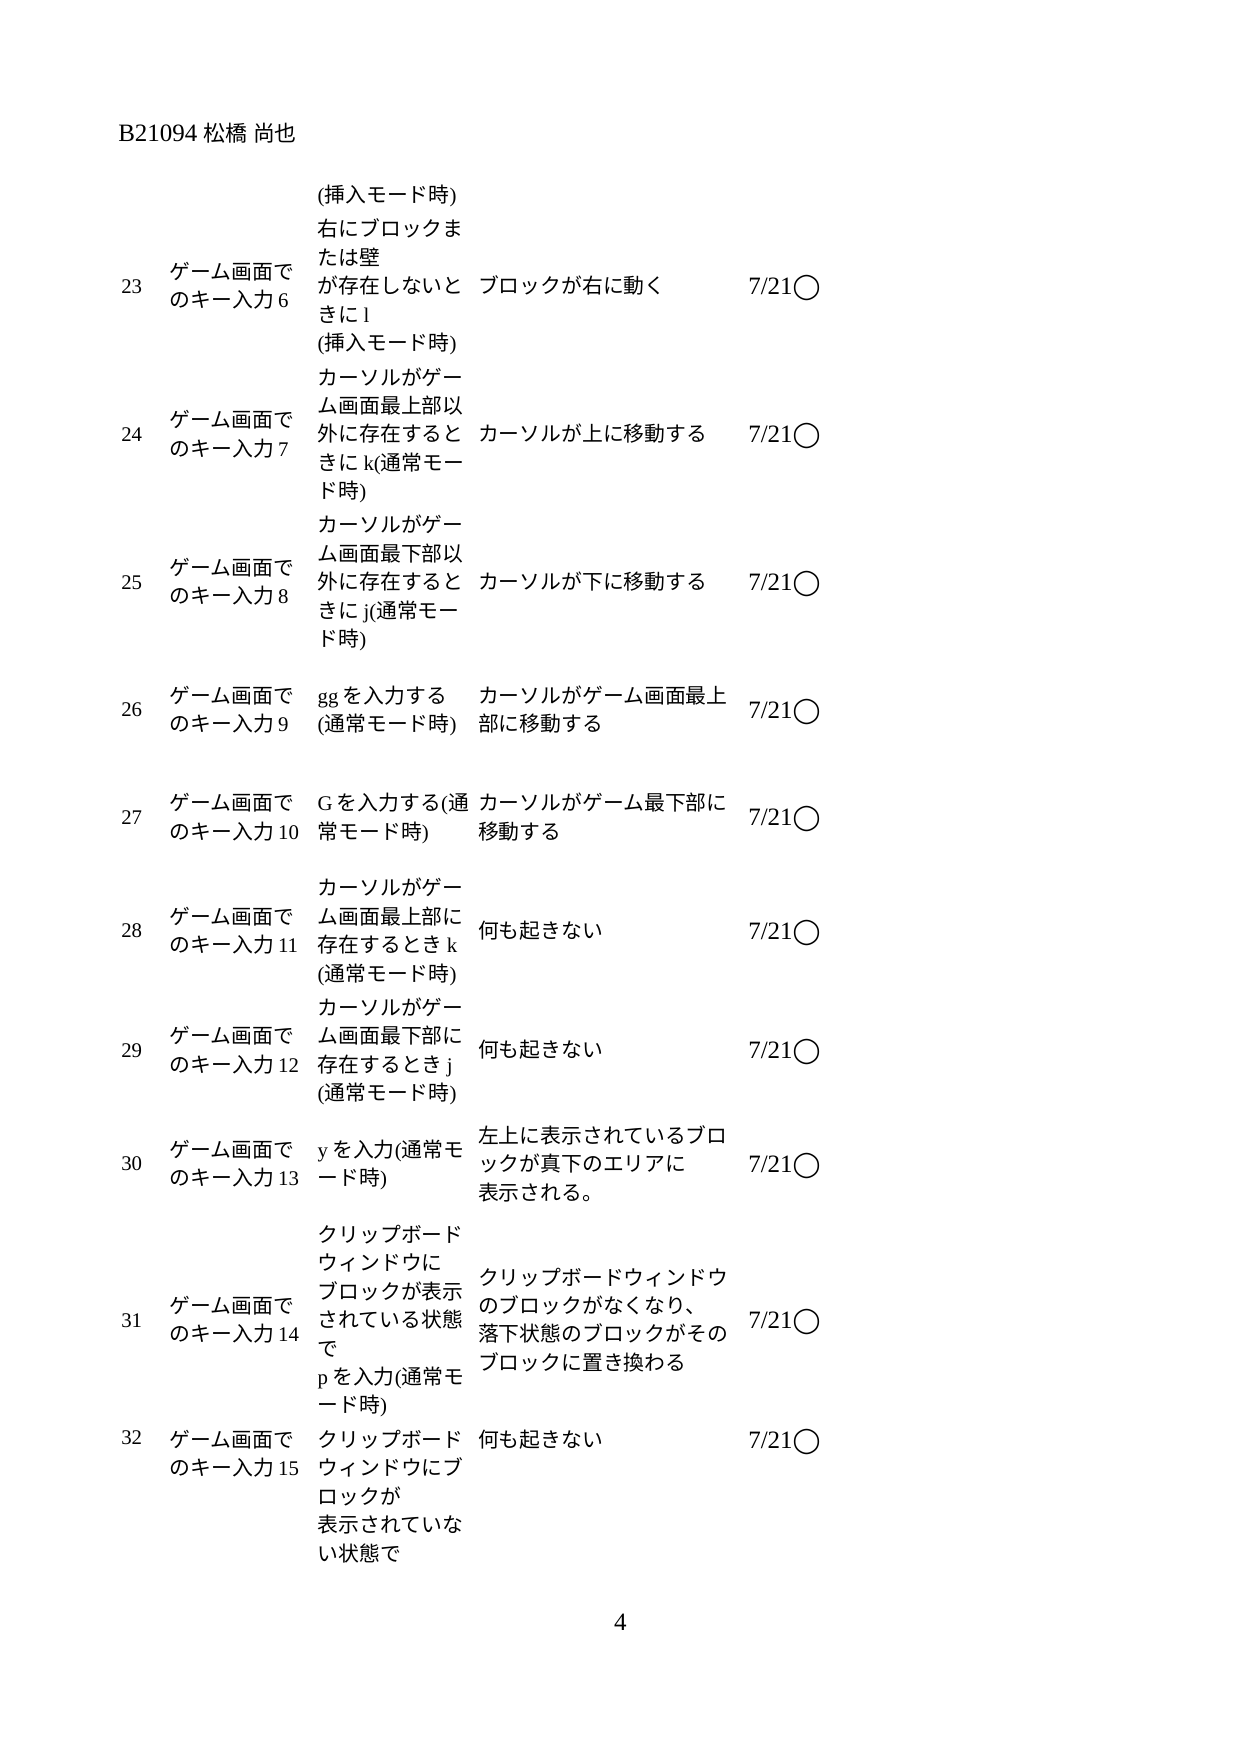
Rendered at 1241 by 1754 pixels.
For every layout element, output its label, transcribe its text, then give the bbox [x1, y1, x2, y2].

table_cell [868, 990, 963, 1110]
table_cell [963, 1110, 1047, 1217]
table_cell [868, 1422, 963, 1570]
table_cell [868, 763, 963, 871]
table_cell [167, 178, 314, 212]
table_cell ブロックが右に動く [475, 212, 745, 360]
table_cell [1047, 360, 1159, 508]
table_cell [1047, 178, 1159, 212]
table_cell [868, 871, 963, 990]
table_cell 24 [118, 360, 167, 508]
table_cell クリップボードウィンドウのブロックがなくなり、 落下状態のブロックがそのブロックに置き換わる [475, 1217, 745, 1422]
table_cell [1047, 1422, 1159, 1570]
table_cell 7/21◯ [745, 1110, 868, 1217]
table_cell [868, 1110, 963, 1217]
table_cell (挿入モード時) [315, 178, 475, 212]
table_cell [1047, 1217, 1159, 1422]
table_cell ゲーム画面でのキー入力7 [167, 360, 314, 508]
table_cell [963, 360, 1047, 508]
table_cell 27 [118, 763, 167, 871]
table_cell カーソルがゲーム最下部に移動する [475, 763, 745, 871]
table_cell yを入力(通常モード時) [315, 1110, 475, 1217]
table_cell 25 [118, 508, 167, 656]
table_cell カーソルがゲーム画面最下部に存在するときj (通常モード時) [315, 990, 475, 1110]
table_cell Gを入力する(通常モード時) [315, 763, 475, 871]
table_cell [868, 1217, 963, 1422]
table_cell 7/21◯ [745, 508, 868, 656]
table_cell [963, 990, 1047, 1110]
table_cell 7/21◯ [745, 212, 868, 360]
table_cell [1047, 871, 1159, 990]
table_cell [1047, 656, 1159, 763]
table_cell [963, 212, 1047, 360]
table_cell 何も起きない [475, 871, 745, 990]
table_cell [868, 656, 963, 763]
table_cell 7/21◯ [745, 990, 868, 1110]
table_cell [963, 1422, 1047, 1570]
table_cell カーソルが上に移動する [475, 360, 745, 508]
table_cell ゲーム画面でのキー入力6 [167, 212, 314, 360]
table_cell [963, 763, 1047, 871]
table_cell ggを入力する(通常モード時) [315, 656, 475, 763]
table_cell ゲーム画面でのキー入力11 [167, 871, 314, 990]
table_cell カーソルがゲーム画面最下部以外に存在するときにj(通常モード時) [315, 508, 475, 656]
table_cell [963, 178, 1047, 212]
table_cell [1047, 763, 1159, 871]
table_cell [963, 656, 1047, 763]
table_cell 何も起きない [475, 990, 745, 1110]
table_cell [963, 1217, 1047, 1422]
table_cell ゲーム画面でのキー入力8 [167, 508, 314, 656]
table_cell 7/21◯ [745, 1422, 868, 1570]
table_cell ゲーム画面でのキー入力12 [167, 990, 314, 1110]
table_cell [1047, 508, 1159, 656]
table_cell 右にブロックまたは壁 が存在しないときにl (挿入モード時) [315, 212, 475, 360]
table_cell 7/21◯ [745, 763, 868, 871]
table_cell 30 [118, 1110, 167, 1217]
table_cell [1047, 990, 1159, 1110]
table_cell 32 [118, 1422, 167, 1570]
table_cell カーソルが下に移動する [475, 508, 745, 656]
table_cell クリップボードウィンドウに ブロックが表示されている状態で pを入力(通常モード時) [315, 1217, 475, 1422]
table_cell 左上に表示されているブロックが真下のエリアに 表示される。 [475, 1110, 745, 1217]
table_cell 7/21◯ [745, 871, 868, 990]
table_cell 26 [118, 656, 167, 763]
table_cell 何も起きない [475, 1422, 745, 1570]
table_cell 29 [118, 990, 167, 1110]
table_cell 31 [118, 1217, 167, 1422]
table_cell 7/21◯ [745, 360, 868, 508]
table_cell [118, 178, 167, 212]
table_cell [475, 178, 745, 212]
table_cell ゲーム画面でのキー入力14 [167, 1217, 314, 1422]
table_cell [868, 212, 963, 360]
table_cell 7/21◯ [745, 656, 868, 763]
table_cell [745, 178, 868, 212]
table_cell [1047, 212, 1159, 360]
table_cell ゲーム画面でのキー入力10 [167, 763, 314, 871]
table_cell ゲーム画面でのキー入力9 [167, 656, 314, 763]
table_cell クリップボードウィンドウにブロックが 表示されていない状態で [315, 1422, 475, 1570]
table_cell [963, 871, 1047, 990]
table_cell 28 [118, 871, 167, 990]
table_cell ゲーム画面でのキー入力15 [167, 1422, 314, 1570]
table_cell カーソルがゲーム画面最上部に存在するときk (通常モード時) [315, 871, 475, 990]
table_cell カーソルがゲーム画面最上部以外に存在するときにk(通常モード時) [315, 360, 475, 508]
table_cell [868, 178, 963, 212]
table_cell [868, 360, 963, 508]
table_cell [1047, 1110, 1159, 1217]
table_cell ゲーム画面でのキー入力13 [167, 1110, 314, 1217]
table_cell [963, 508, 1047, 656]
table_cell [868, 508, 963, 656]
table_cell 23 [118, 212, 167, 360]
table_cell カーソルがゲーム画面最上部に移動する [475, 656, 745, 763]
table_cell 7/21◯ [745, 1217, 868, 1422]
